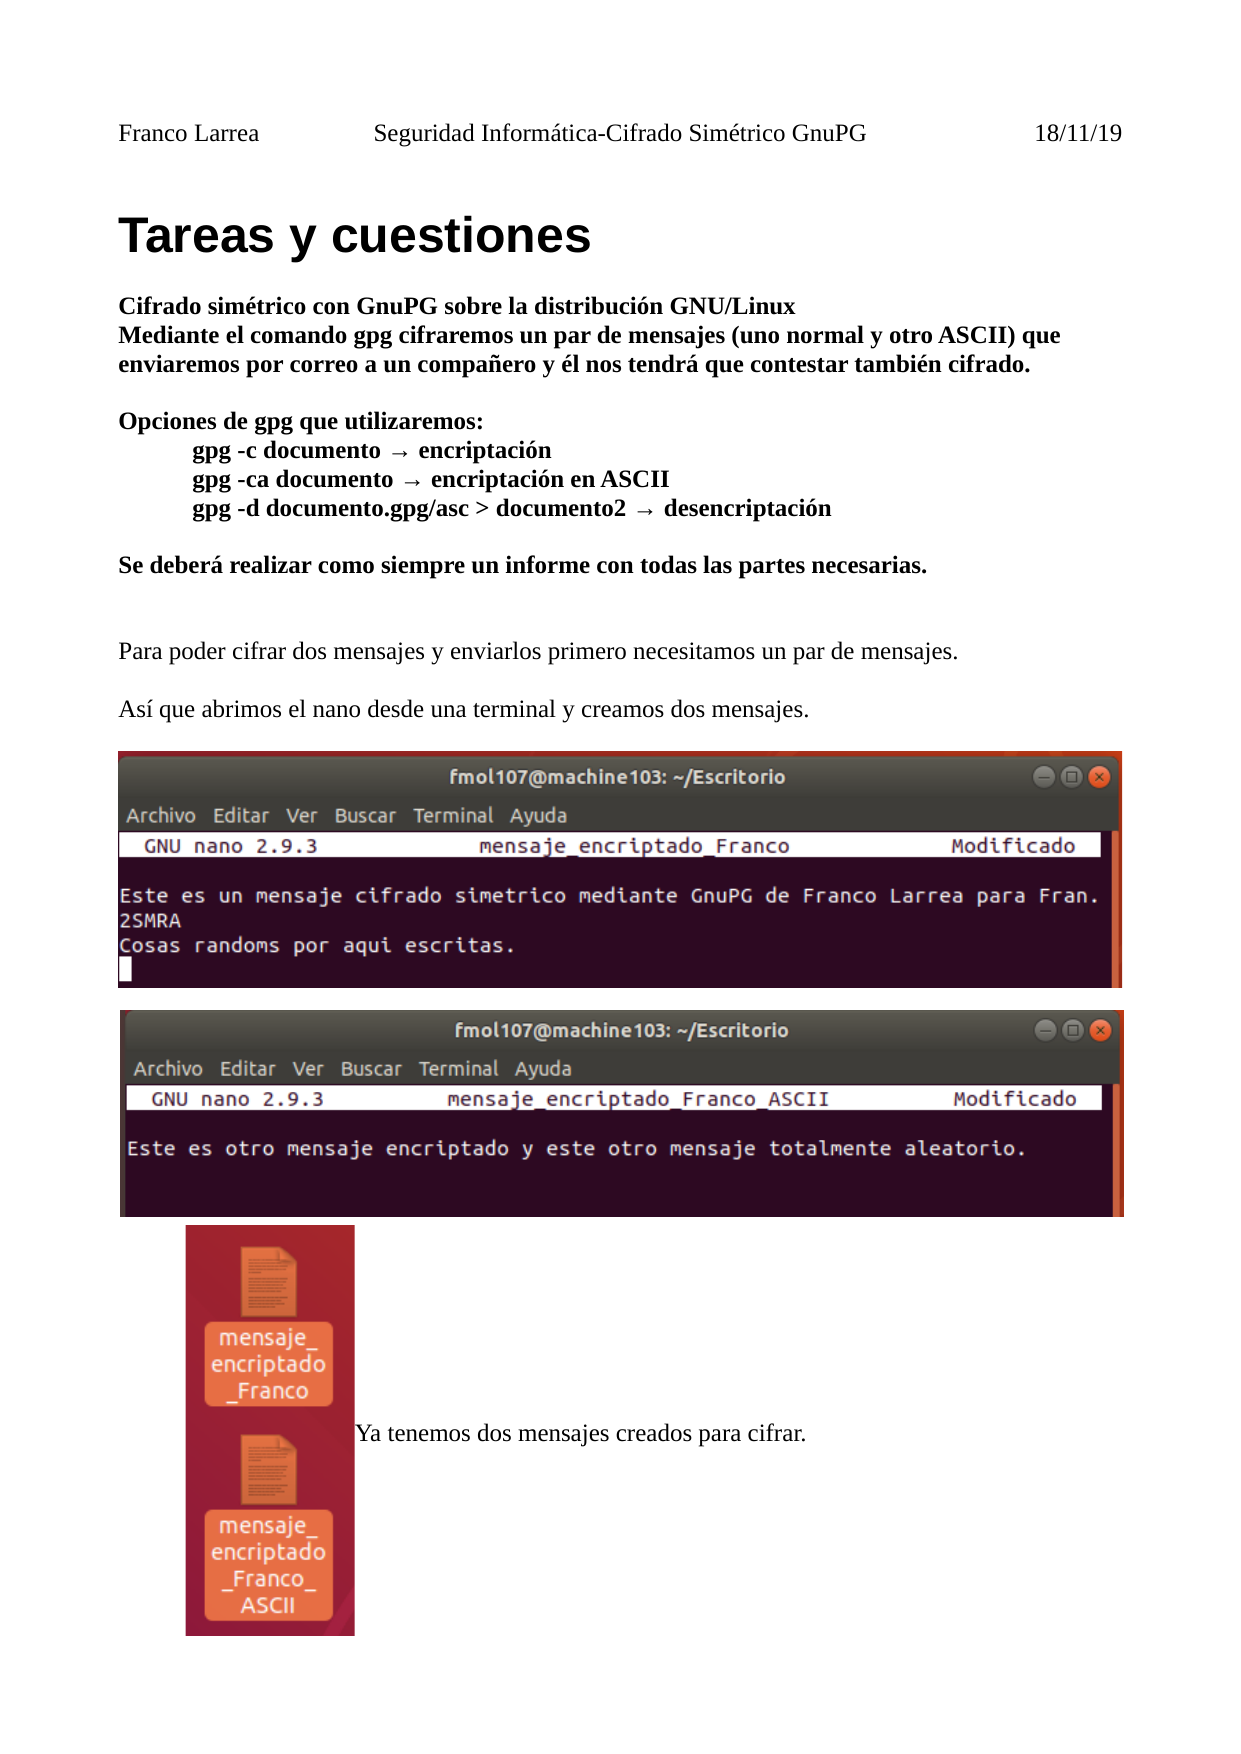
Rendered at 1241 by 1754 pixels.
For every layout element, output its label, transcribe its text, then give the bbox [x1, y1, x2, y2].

picture [120, 1010, 1124, 1217]
text Opciones de gpg que utilizaremos: [118, 406, 1122, 435]
picture [185, 1225, 355, 1636]
text Mediante el comando gpg cifraremos un par de mensajes (uno normal y otro ASCII) que enviaremos por correo a un compañero y él nos tendrá que contestar también cifrado. [118, 320, 1122, 378]
text Cifrado simétrico con GnuPG sobre la distribución GNU/Linux [118, 291, 1122, 320]
text Así que abrimos el nano desde una terminal y creamos dos mensajes. [118, 694, 1122, 723]
picture [118, 751, 1123, 988]
text Para poder cifrar dos mensajes y enviarlos primero necesitamos un par de mensajes. [118, 636, 1122, 665]
text gpg -d documento.gpg/asc > documento2 → desencriptación [192, 493, 1122, 521]
text [118, 1418, 185, 1447]
text gpg -ca documento → encriptación en ASCII [192, 464, 1122, 493]
text gpg -c documento → encriptación [192, 435, 1122, 464]
text Se deberá realizar como siempre un informe con todas las partes necesarias. [118, 550, 1122, 579]
text Tareas y cuestiones [118, 205, 1122, 263]
text Ya tenemos dos mensajes creados para cifrar. [355, 1418, 1122, 1447]
